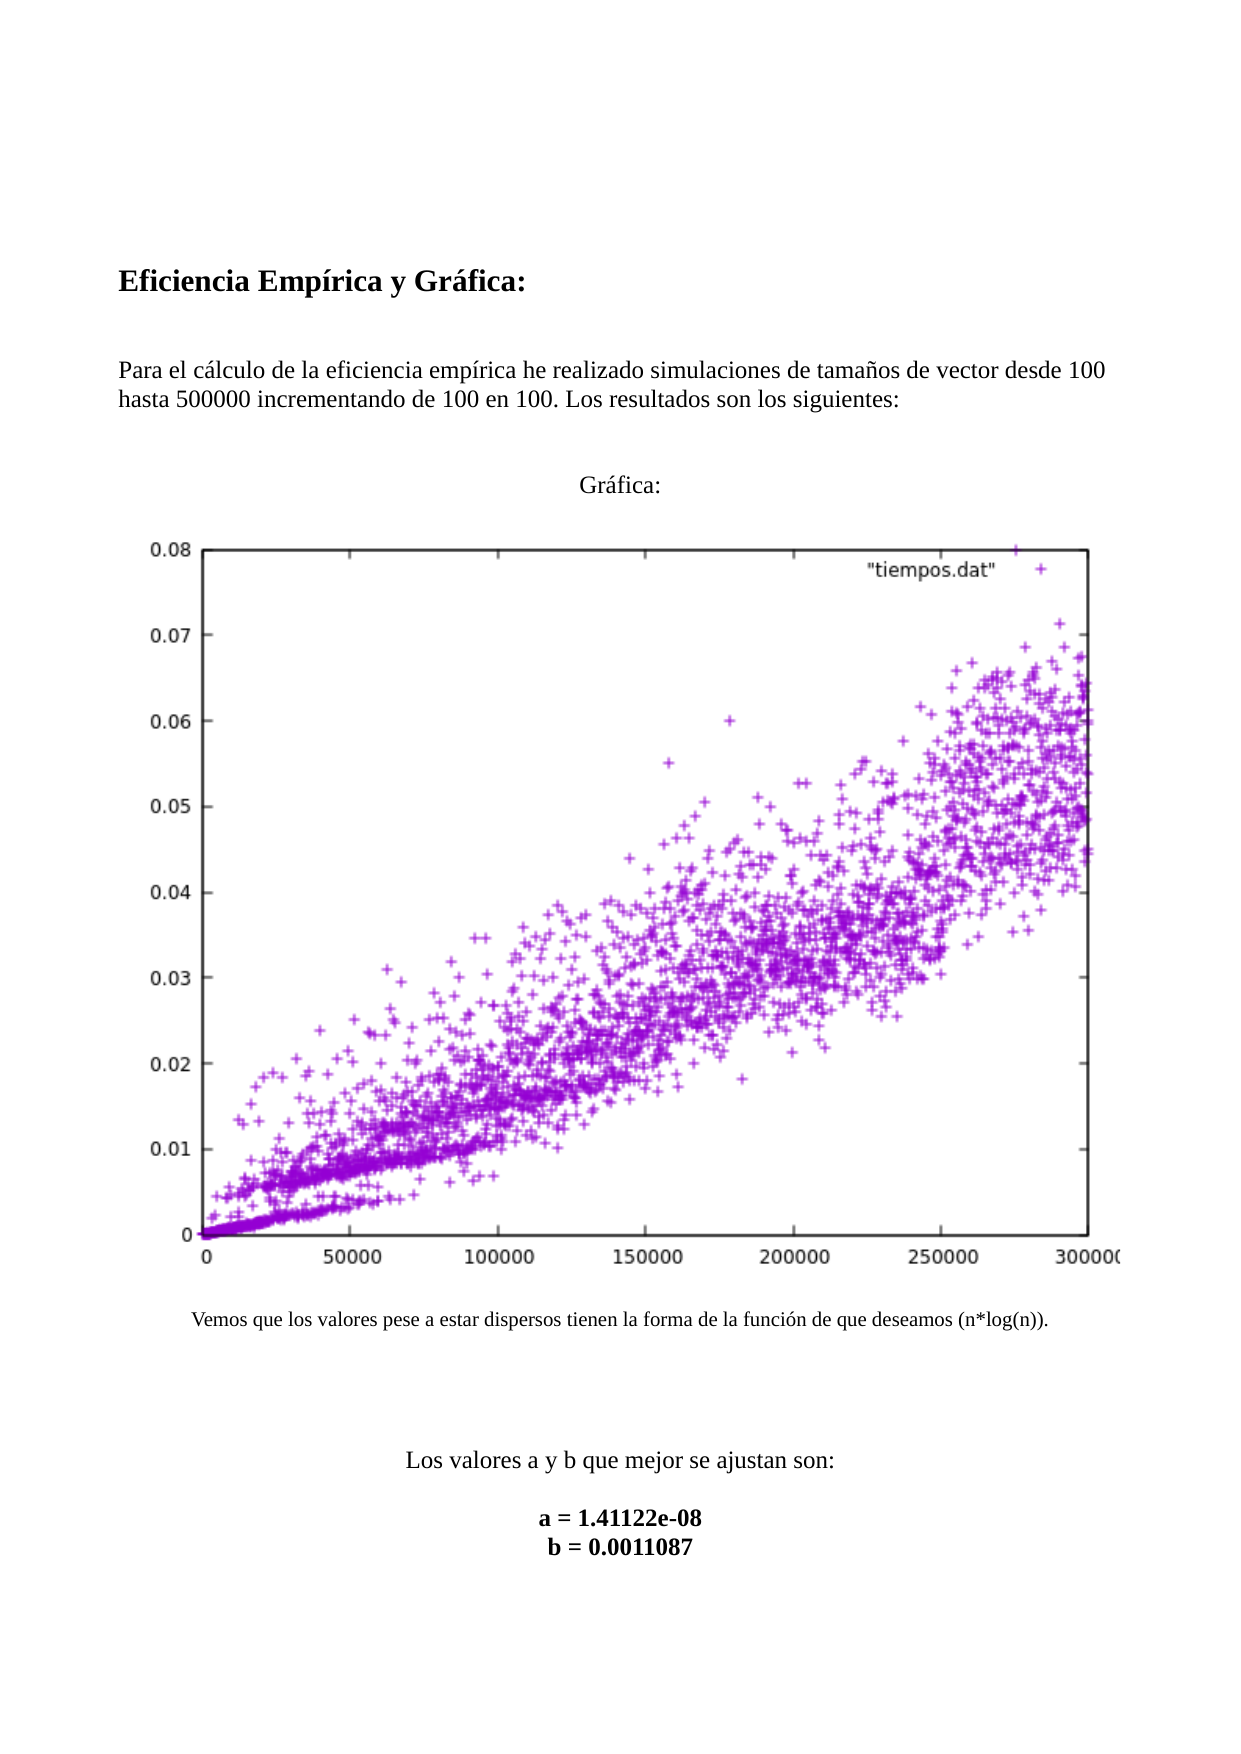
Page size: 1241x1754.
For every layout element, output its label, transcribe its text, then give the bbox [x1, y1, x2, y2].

text Los valores a y b que mejor se ajustan son: [118, 1446, 1122, 1474]
text a = 1.41122e-08 [118, 1503, 1122, 1532]
text Para el cálculo de la eficiencia empírica he realizado simulaciones de tamaños de vector desde 100 hasta 500000 incrementando de 100 en 100. Los resultados son los siguientes: [118, 355, 1122, 413]
text Gráfica: [118, 470, 1122, 499]
text Eficiencia Empírica y Gráfica: [118, 262, 1122, 298]
text Vemos que los valores pese a estar dispersos tienen la forma de la función de que deseamos (n*log(n)). [118, 1306, 1122, 1331]
picture [120, 527, 1121, 1278]
text b = 0.0011087 [118, 1532, 1122, 1561]
